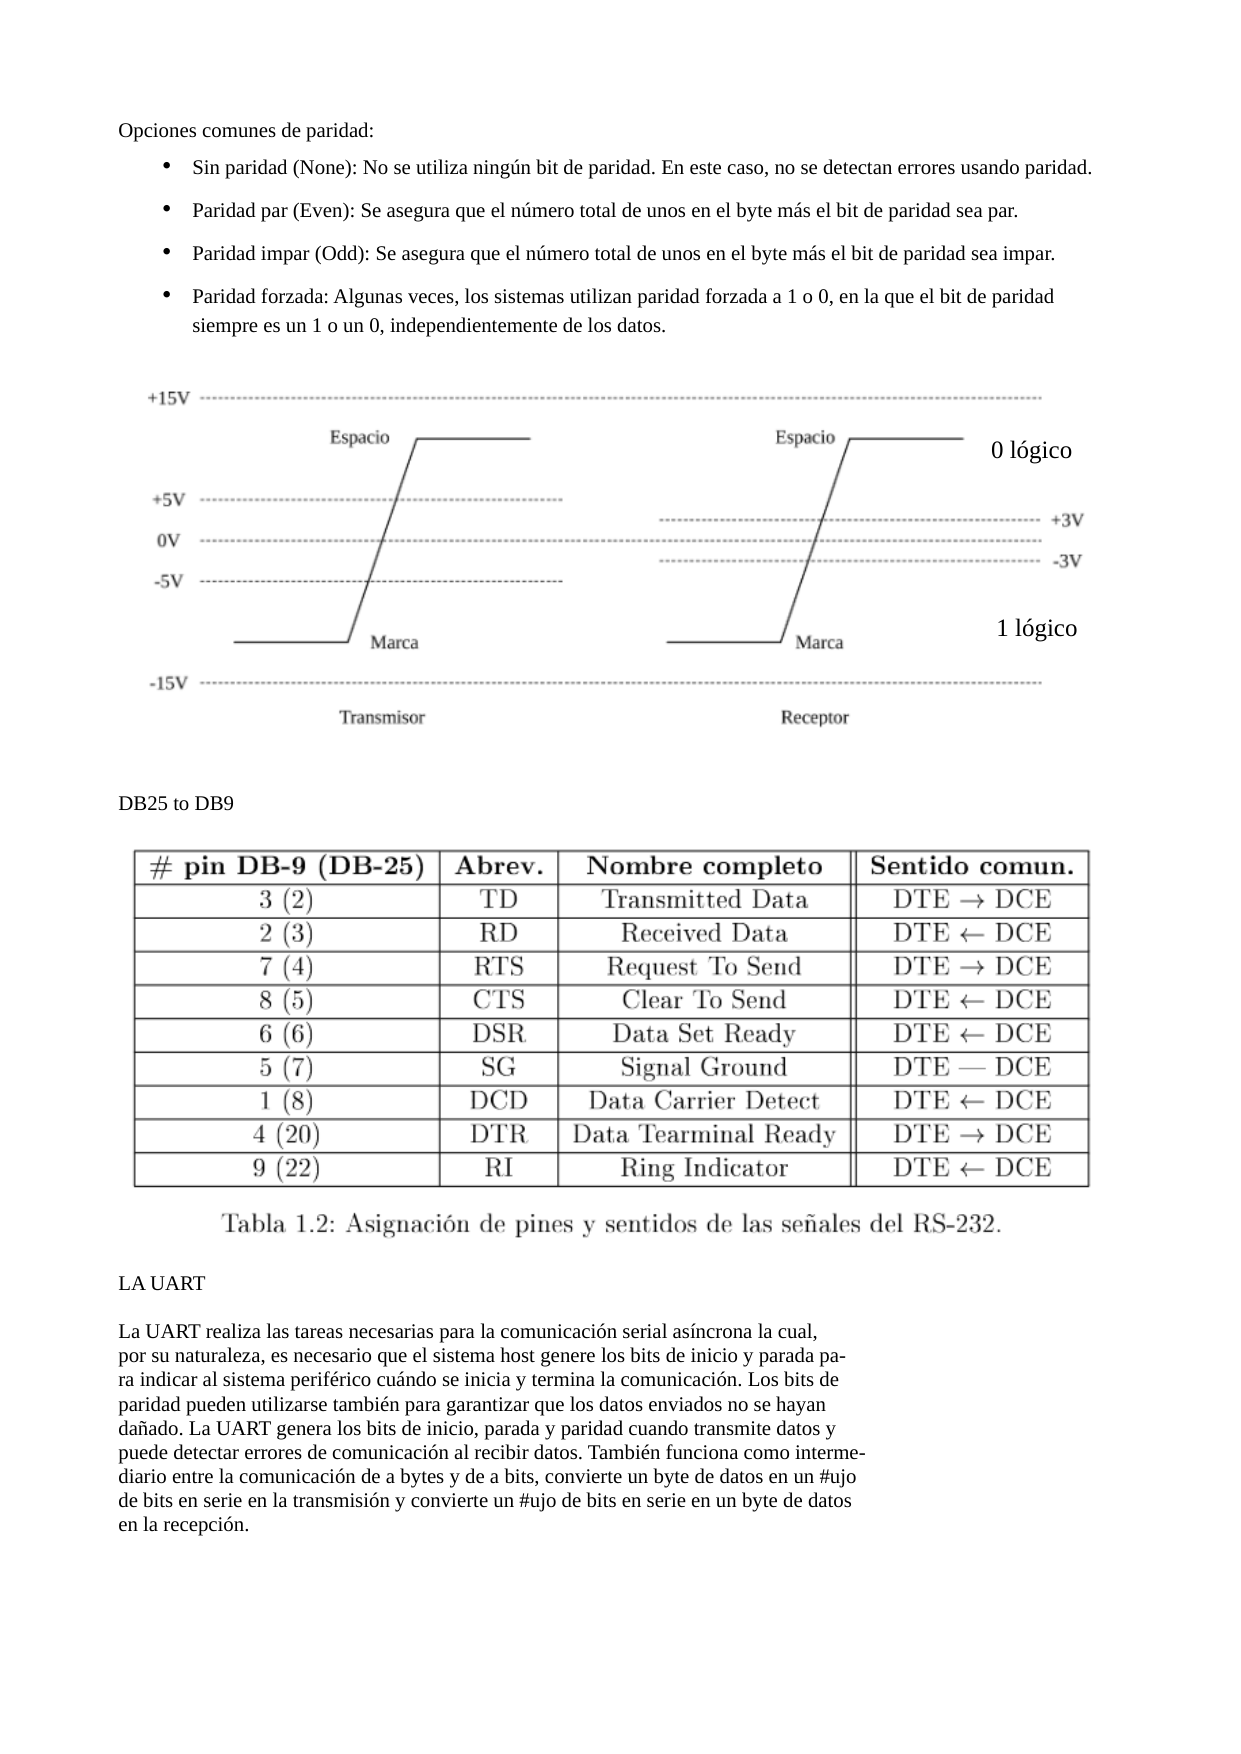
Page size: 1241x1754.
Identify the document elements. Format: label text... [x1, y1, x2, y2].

list Paridad par (Even): Se asegura que el número total de unos en el byte más el bit de paridad sea par. [162, 198, 1122, 223]
list Paridad impar (Odd): Se asegura que el número total de unos en el byte más el bit de paridad sea impar. [162, 241, 1122, 266]
list Sin paridad (None): No se utiliza ningún bit de paridad. En este caso, no se detectan errores usando paridad. [162, 155, 1122, 179]
text por su naturaleza, es necesario que el sistema host genere los bits de inicio y parada pa- [118, 1343, 1122, 1367]
subtitle Opciones comunes de paridad: [118, 118, 1122, 142]
text La UART realiza las tareas necesarias para la comunicación serial asíncrona la cual, [118, 1319, 1122, 1343]
text en la recepción. [118, 1512, 1122, 1536]
text ra indicar al sistema periférico cuándo se inicia y termina la comunicación. Los bits de [118, 1367, 1122, 1391]
list Paridad forzada: Algunas veces, los sistemas utilizan paridad forzada a 1 o 0, en la que el bit de paridad siempre es un 1 o un 0, independientemente de los datos. [162, 284, 1122, 337]
text de bits en serie en la transmisión y convierte un #ujo de bits en serie en un byte de datos [118, 1488, 1122, 1512]
picture [118, 839, 1123, 1247]
text puede detectar errores de comunicación al recibir datos. También funciona como interme- [118, 1439, 1122, 1464]
picture [118, 378, 1123, 744]
text diario entre la comunicación de a bytes y de a bits, convierte un byte de datos en un #ujo [118, 1464, 1122, 1488]
text DB25 to DB9 [118, 791, 1122, 815]
text paridad pueden utilizarse también para garantizar que los datos enviados no se hayan [118, 1391, 1122, 1416]
text LA UART [118, 1271, 1122, 1295]
text dañado. La UART genera los bits de inicio, parada y paridad cuando transmite datos y [118, 1416, 1122, 1439]
